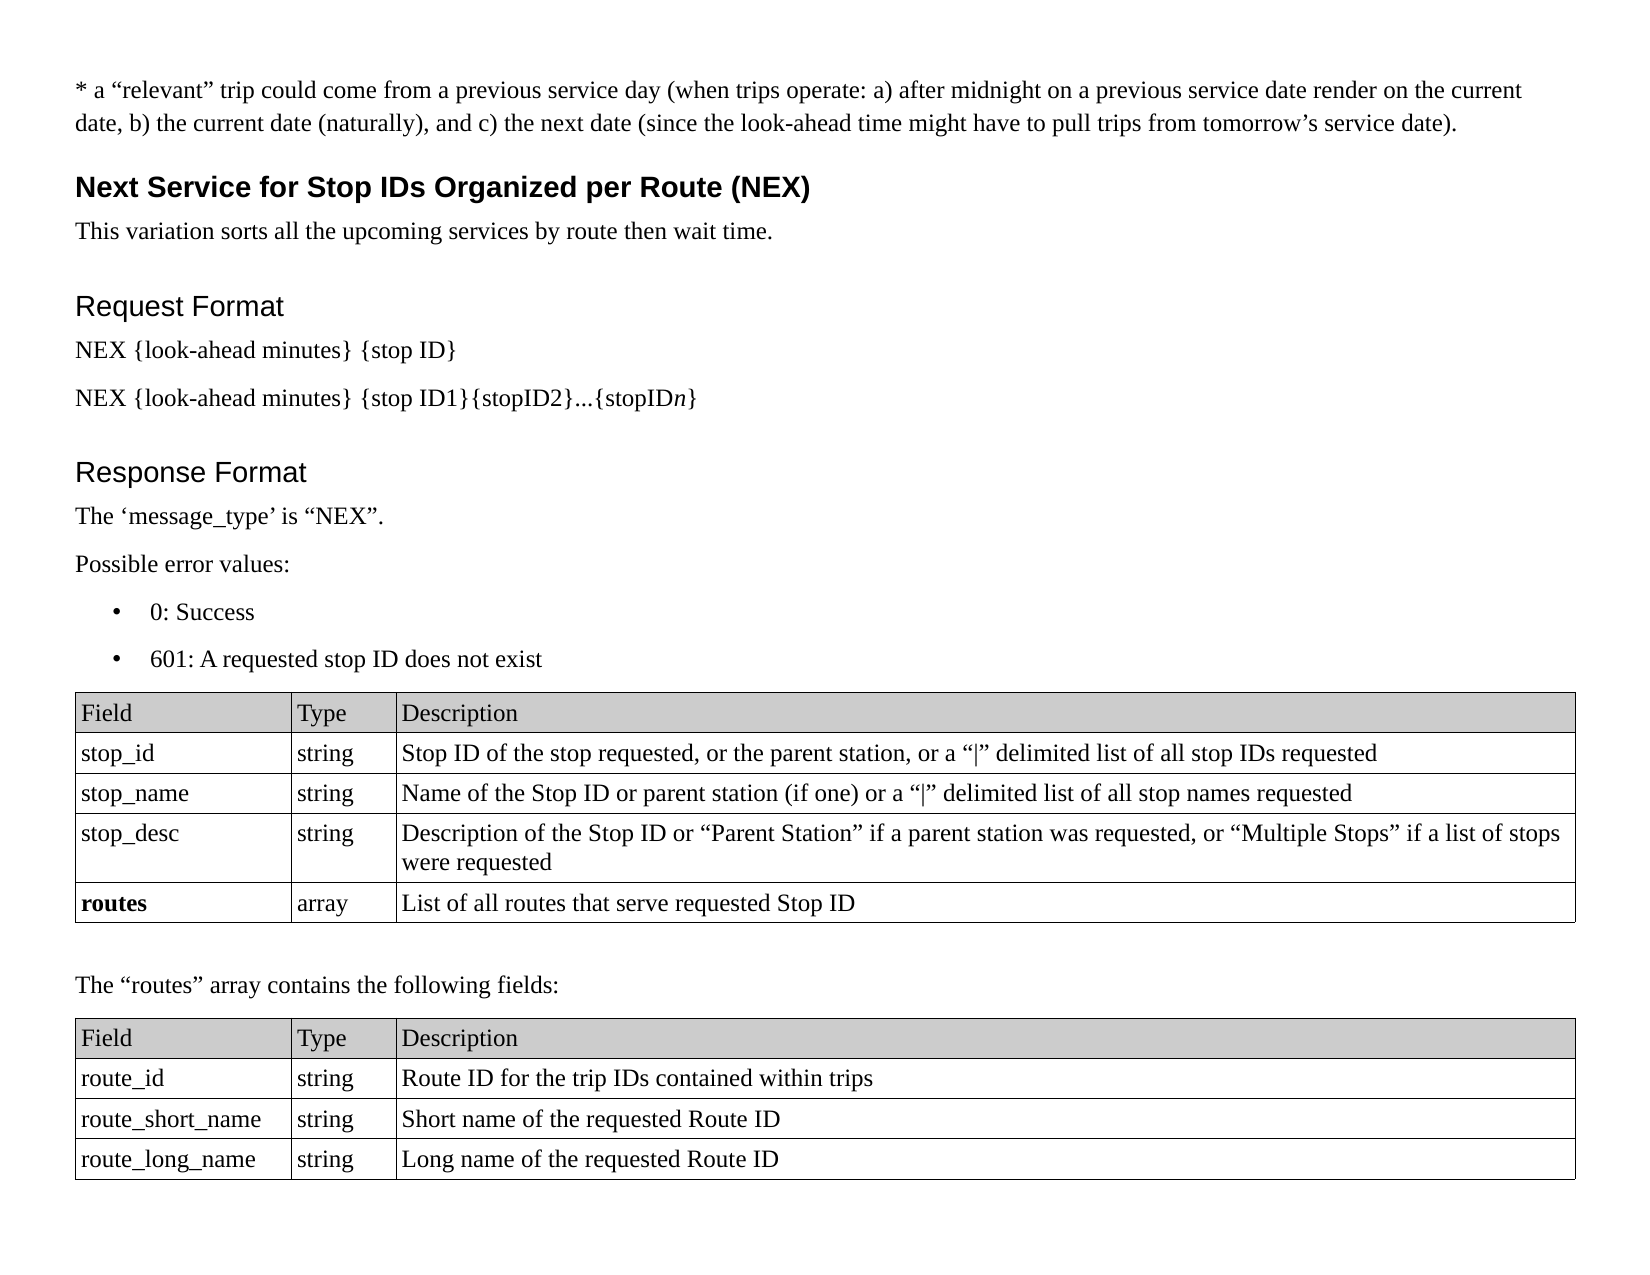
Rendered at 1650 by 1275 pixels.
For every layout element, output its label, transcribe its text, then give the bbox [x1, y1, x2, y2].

table_cell routes [76, 883, 291, 922]
list 0: Success [112, 597, 1575, 625]
table_header Field [76, 1019, 291, 1058]
table_cell string [292, 1139, 396, 1179]
table_cell route_long_name [76, 1139, 291, 1179]
list 601: A requested stop ID does not exist [112, 644, 1575, 673]
table_cell Short name of the requested Route ID [397, 1099, 1575, 1138]
table_header Type [292, 693, 396, 732]
subtitle Next Service for Stop IDs Organized per Route (NEX) [75, 170, 1575, 204]
table_cell route_short_name [76, 1099, 291, 1138]
text The ‘message_type’ is “NEX”. [75, 501, 1575, 530]
subtitle Response Format [75, 455, 1575, 489]
text NEX {look-ahead minutes} {stop ID} [75, 335, 1575, 364]
table_header Description [397, 1019, 1575, 1058]
table_cell string [292, 733, 396, 772]
table_cell stop_name [76, 774, 291, 813]
table_cell string [292, 1099, 396, 1138]
text This variation sorts all the upcoming services by route then wait time. [75, 216, 1575, 245]
table_header Type [292, 1019, 396, 1058]
text The “routes” array contains the following fields: [75, 970, 1575, 998]
table_cell Stop ID of the stop requested, or the parent station, or a “|” delimited list of all stop IDs requested [397, 733, 1575, 772]
table_cell Route ID for the trip IDs contained within trips [397, 1059, 1575, 1098]
table_cell Description of the Stop ID or “Parent Station” if a parent station was requested, or “Multiple Stops” if a list of stops were requested [397, 814, 1575, 882]
text Possible error values: [75, 549, 1575, 578]
table_cell route_id [76, 1059, 291, 1098]
table_cell string [292, 814, 396, 882]
table_cell List of all routes that serve requested Stop ID [397, 883, 1575, 922]
table_cell Long name of the requested Route ID [397, 1139, 1575, 1179]
table_cell stop_id [76, 733, 291, 772]
table_header Description [397, 693, 1575, 732]
table_cell string [292, 774, 396, 813]
table_cell Name of the Stop ID or parent station (if one) or a “|” delimited list of all stop names requested [397, 774, 1575, 813]
subtitle Request Format [75, 289, 1575, 323]
table_header Field [76, 693, 291, 732]
table_cell array [292, 883, 396, 922]
text * a “relevant” trip could come from a previous service day (when trips operate: a) after midnight on a previous service date render on the current date, b) the current date (naturally), and c) the next date (since the look-ahead time might have to pull trips from tomorrow’s service date). [75, 75, 1575, 137]
table_cell string [292, 1059, 396, 1098]
table_cell stop_desc [76, 814, 291, 882]
text NEX {look-ahead minutes} {stop ID1}{stopID2}...{stopIDn} [75, 383, 1575, 411]
